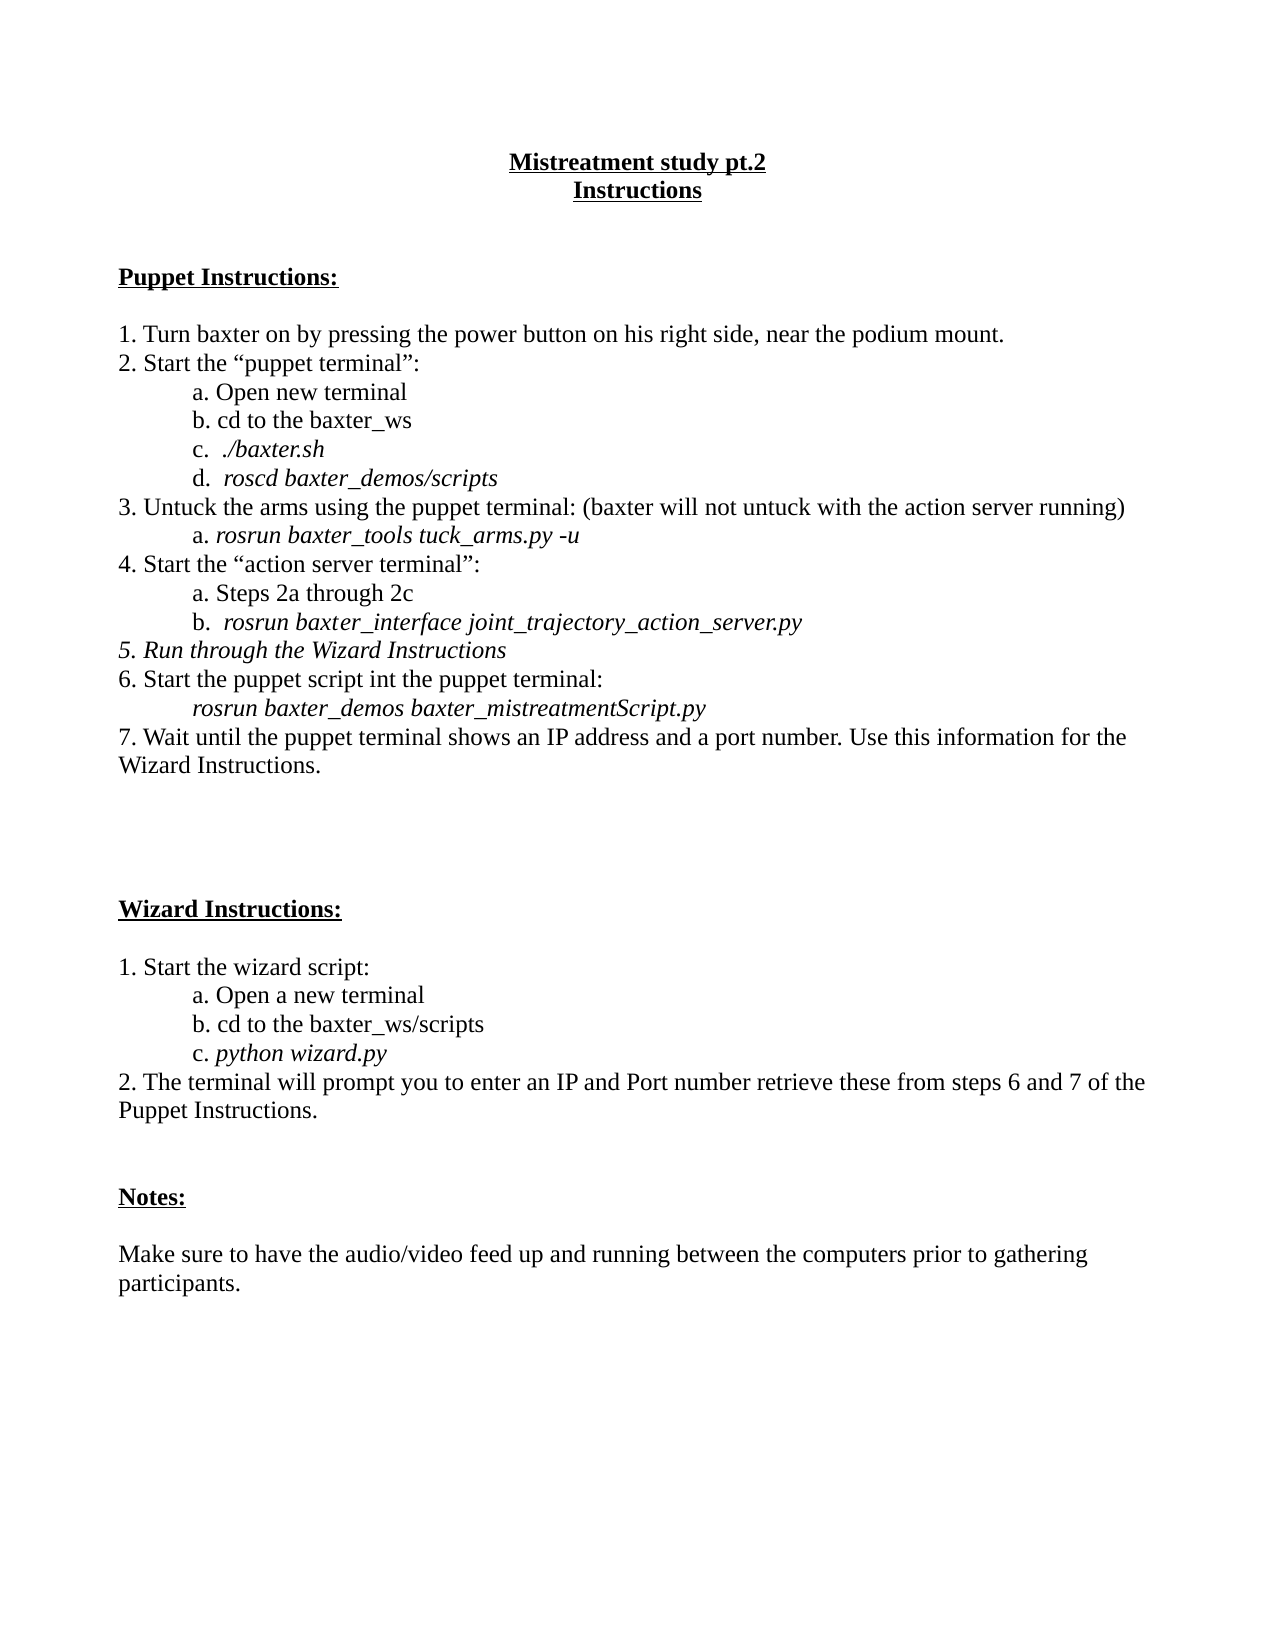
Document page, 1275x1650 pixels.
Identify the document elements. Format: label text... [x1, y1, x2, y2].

text b. rosrun baxt er_interface joint_trajectory_action_server.py [118, 607, 1157, 636]
text 7. Wait until the puppet terminal shows an IP address and a port number. Use this information for the Wizard Instructions. [118, 722, 1157, 779]
text a. Steps 2a through 2c [118, 578, 1157, 607]
text Puppet Instructions: [118, 262, 1157, 291]
text 2. The terminal will prompt you to enter an IP and Port number retrieve these from steps 6 and 7 of the Puppet Instructions. [118, 1067, 1157, 1124]
text d. roscd baxter_demos/scripts [118, 463, 1157, 492]
text c. ./baxter.sh [118, 434, 1157, 463]
text Notes: [118, 1182, 1157, 1211]
text rosrun baxter_demos baxter_mistreatmentScript.py [118, 693, 1157, 722]
text 3. Untuck the arms using the puppet terminal: (baxter will not untuck with the action server running) [118, 492, 1157, 521]
text 4. Start the “action server terminal”: [118, 549, 1157, 578]
text c. python wizard.py [118, 1038, 1157, 1067]
text 2. Start the “puppet terminal”: [118, 348, 1157, 377]
text a. rosrun baxter_tools tuck_arms.py -u [118, 521, 1157, 549]
text 6. Start the puppet script int the puppet terminal: [118, 664, 1157, 693]
text 1. Turn baxter on by pressing the power button on his right side, near the podium mount. [118, 319, 1157, 348]
text 1. Start the wizard script: [118, 952, 1157, 981]
text a. Open a new terminal [118, 981, 1157, 1009]
text Instructions [118, 176, 1157, 204]
text b. cd to the baxter_ws [118, 406, 1157, 434]
text b. cd to the baxter_ws/scripts [118, 1009, 1157, 1038]
text 5. Run through the Wizard Instructions [118, 636, 1157, 664]
text Wizard Instructions: [118, 894, 1157, 923]
text a. Open new terminal [118, 377, 1157, 406]
text Mistreatment study pt.2 [118, 147, 1157, 176]
text Make sure to have the audio/video feed up and running between the computers prior to gathering participants. [118, 1239, 1157, 1297]
